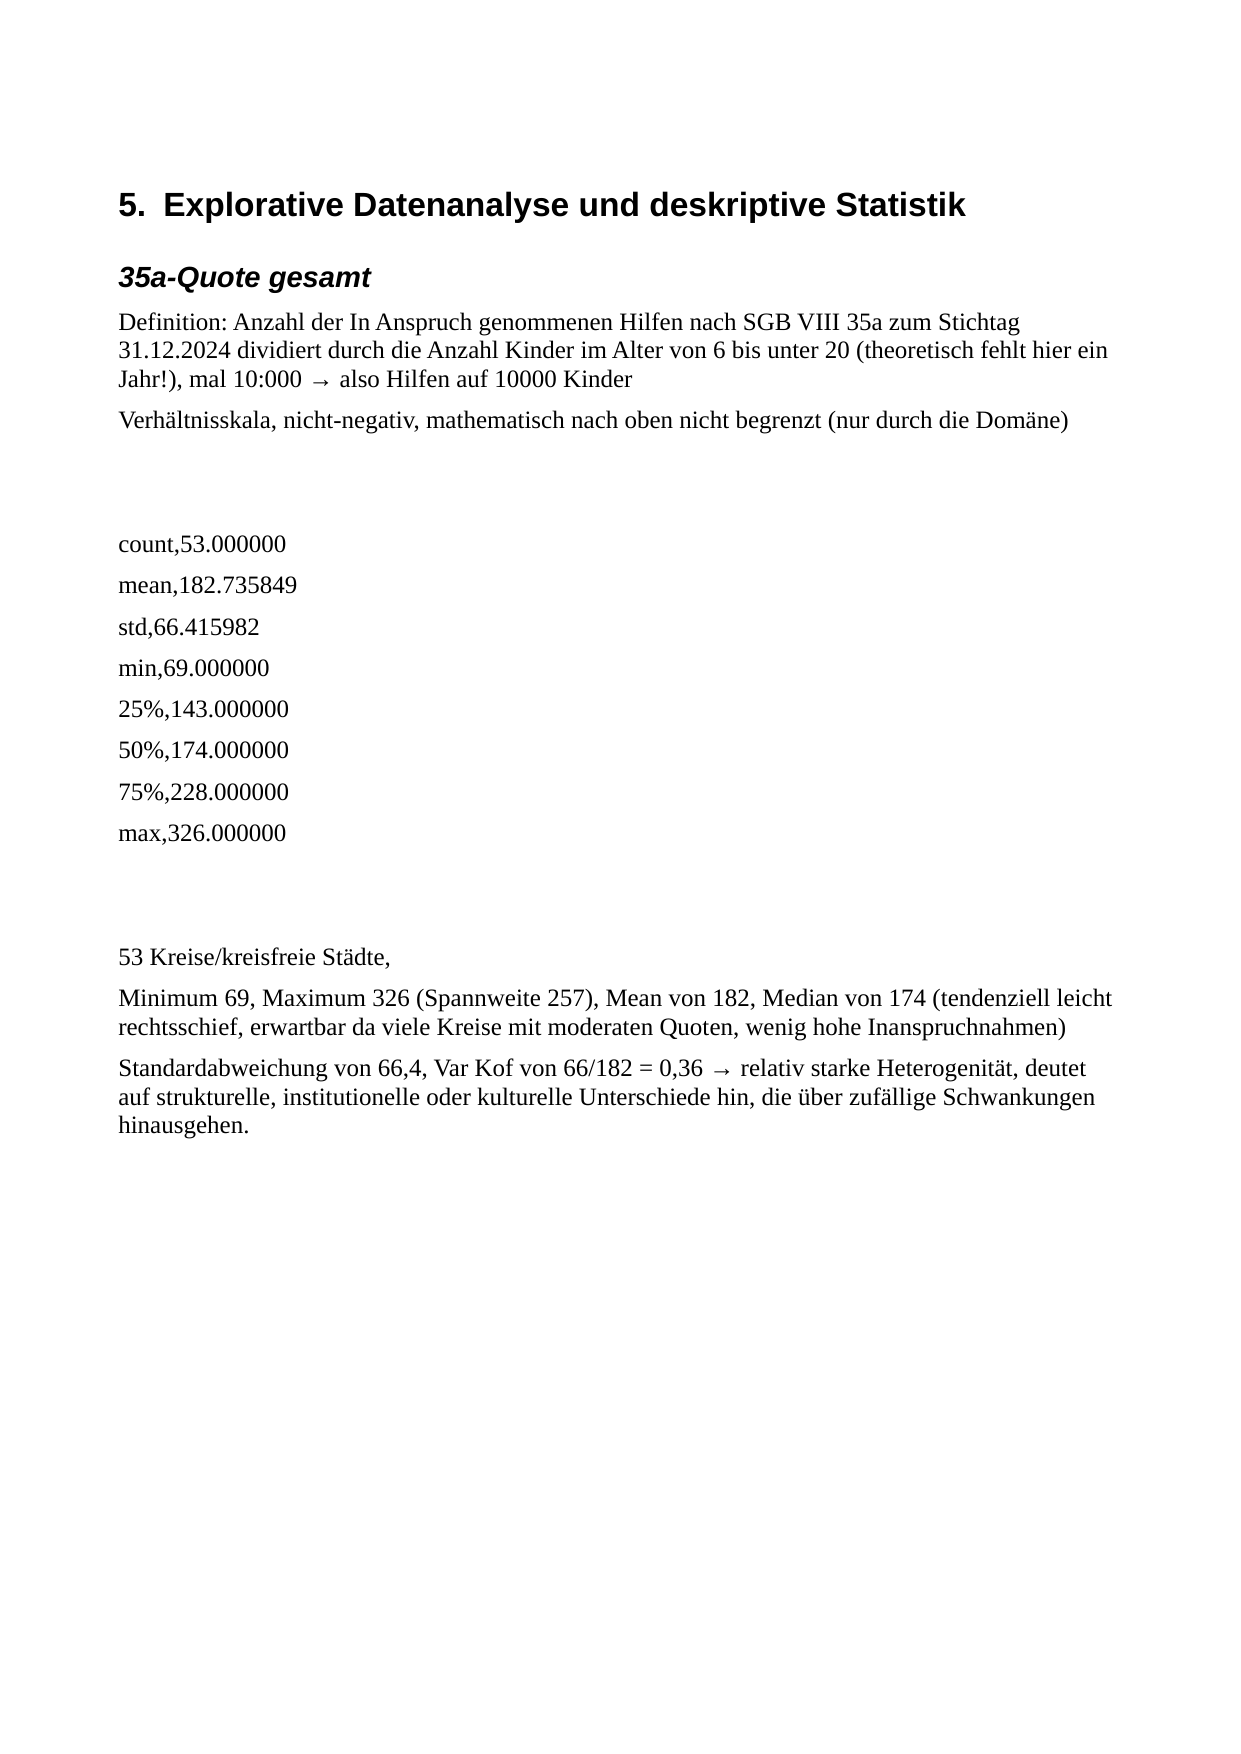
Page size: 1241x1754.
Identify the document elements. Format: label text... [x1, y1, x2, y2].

text Definition: Anzahl der In Anspruch genommenen Hilfen nach SGB VIII 35a zum Stichtag 31.12.2024 dividiert durch die Anzahl Kinder im Alter von 6 bis unter 20 (theoretisch fehlt hier ein Jahr!), mal 10:000 → also Hilfen auf 10000 Kinder [118, 307, 1122, 393]
text 75%,228.000000 [118, 777, 1122, 805]
text count,53.000000 [118, 529, 1122, 558]
text max,326.000000 [118, 818, 1122, 847]
text mean,182.735849 [118, 570, 1122, 599]
text 25%,143.000000 [118, 694, 1122, 723]
text Standardabweichung von 66,4, Var Kof von 66/182 = 0,36 → relativ starke Heterogenität, deutet auf strukturelle, institutionelle oder kulturelle Unterschiede hin, die über zufällige Schwankungen hinausgehen. [118, 1053, 1122, 1139]
subtitle 35a-Quote gesamt [118, 261, 1122, 294]
text min,69.000000 [118, 653, 1122, 682]
text std,66.415982 [118, 612, 1122, 640]
subtitle Explorative Datenanalyse und deskriptive Statistik [118, 184, 1122, 223]
text 53 Kreise/kreisfreie Städte, [118, 942, 1122, 970]
text Verhältnisskala, nicht-negativ, mathematisch nach oben nicht begrenzt (nur durch die Domäne) [118, 405, 1122, 434]
text Minimum 69, Maximum 326 (Spannweite 257), Mean von 182, Median von 174 (tendenziell leicht rechtsschief, erwartbar da viele Kreise mit moderaten Quoten, wenig hohe Inanspruchnahmen) [118, 983, 1122, 1040]
text 50%,174.000000 [118, 735, 1122, 764]
